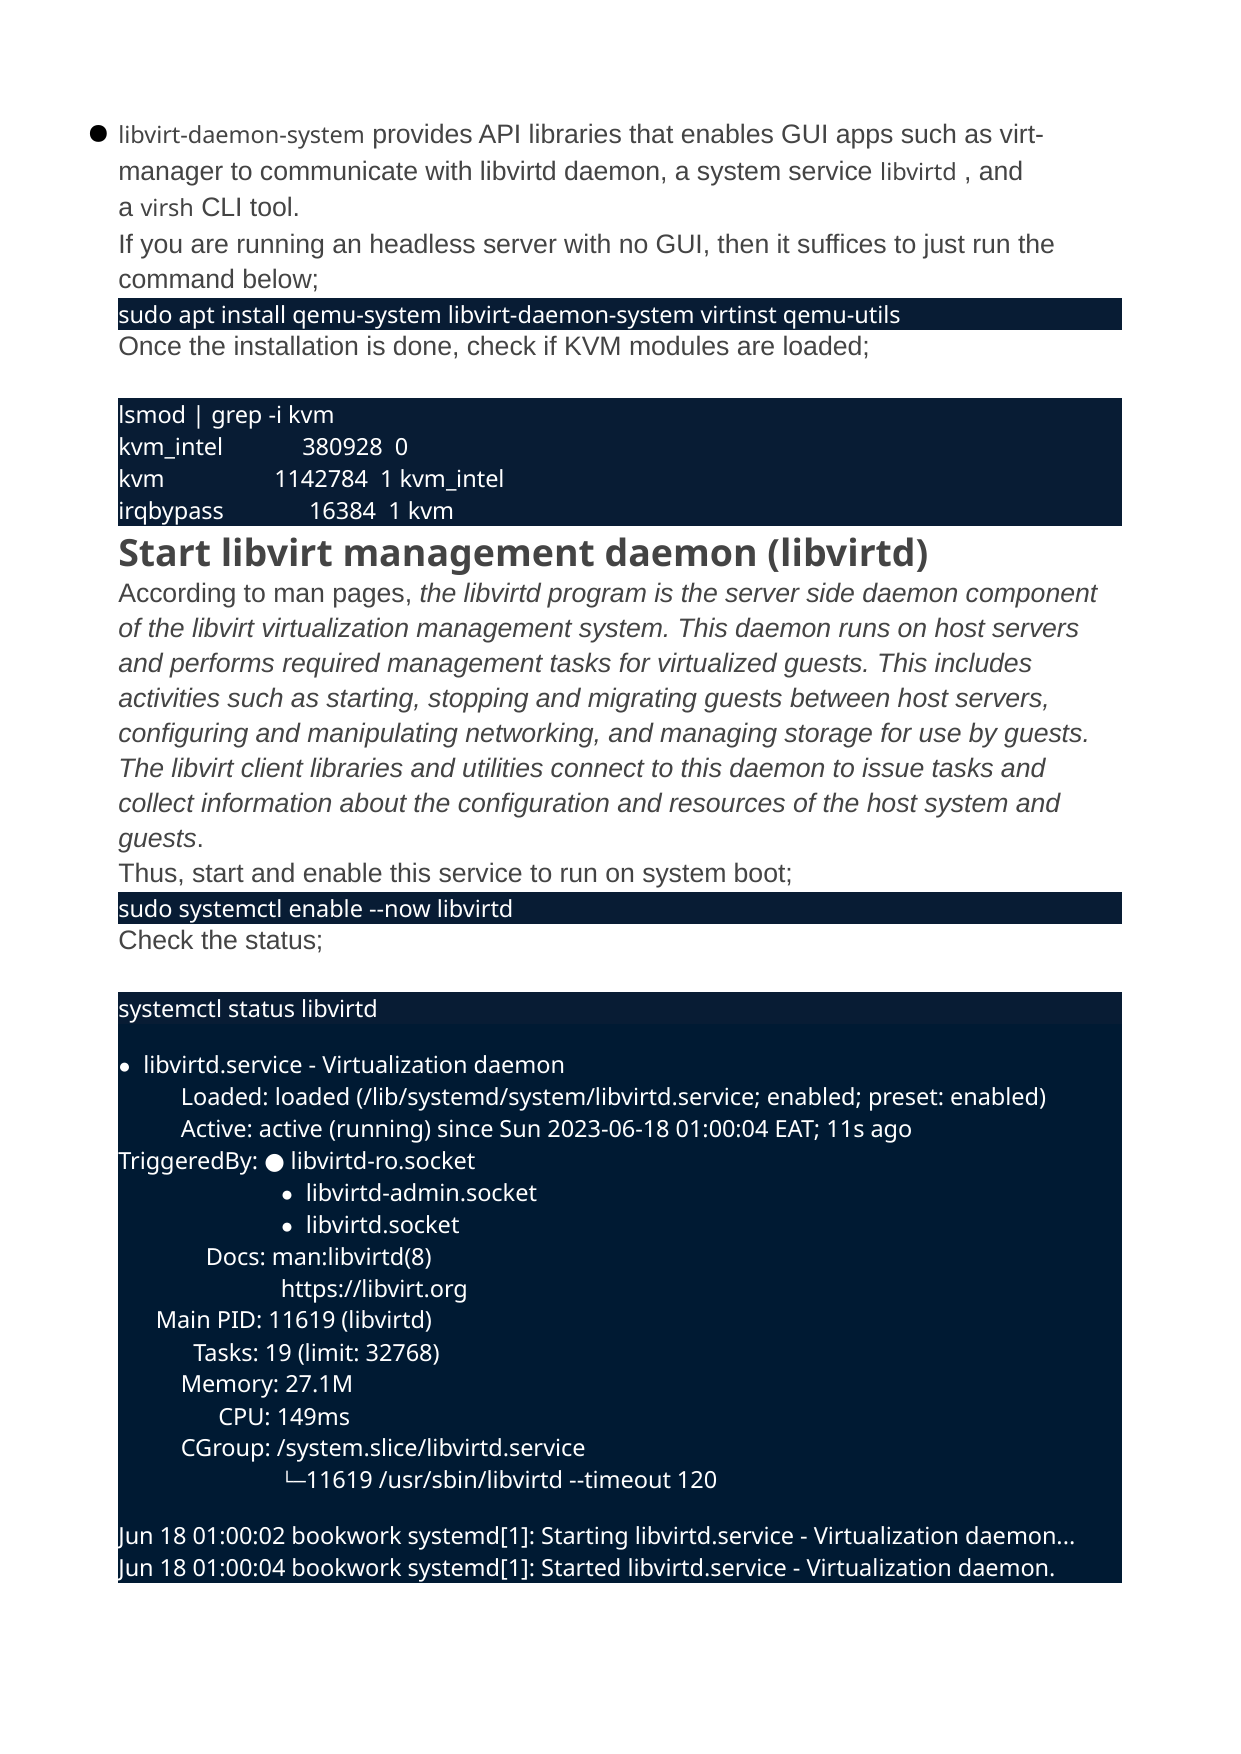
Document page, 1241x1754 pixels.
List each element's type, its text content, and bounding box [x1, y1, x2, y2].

text ● libvirtd-admin.socket [118, 1176, 1122, 1208]
list libvirt-daemon-system provides API libraries that enables GUI apps such as virt-manager to communicate with libvirtd daemon, a system service libvirtd , and a virsh CLI tool. [118, 118, 1122, 224]
text Active: active (running) since Sun 2023-06-18 01:00:04 EAT; 11s ago [118, 1112, 1122, 1144]
text sudo apt install qemu-system libvirt-daemon-system virtinst qemu-utils [118, 298, 1122, 330]
text lsmod | grep -i kvm [118, 398, 1122, 430]
text ● libvirtd.socket [118, 1208, 1122, 1240]
text Tasks: 19 (limit: 32768) [118, 1336, 1122, 1368]
text Thus, start and enable this service to run on system boot; [118, 857, 1122, 888]
text Jun 18 01:00:04 bookwork systemd[1]: Started libvirtd.service - Virtualization daemon. [118, 1551, 1122, 1583]
text Main PID: 11619 (libvirtd) [118, 1304, 1122, 1336]
text Once the installation is done, check if KVM modules are loaded; [118, 330, 1122, 361]
text Jun 18 01:00:02 bookwork systemd[1]: Starting libvirtd.service - Virtualization daemon... [118, 1519, 1122, 1551]
text kvm 1142784 1 kvm_intel [118, 462, 1122, 494]
subtitle Start libvirt management daemon (libvirtd) [118, 526, 1122, 577]
text Memory: 27.1M [118, 1368, 1122, 1400]
text └─11619 /usr/sbin/libvirtd --timeout 120 [118, 1464, 1122, 1496]
text kvm_intel 380928 0 [118, 430, 1122, 462]
text CPU: 149ms [118, 1400, 1122, 1432]
text Docs: man:libvirtd(8) [118, 1240, 1122, 1272]
text Check the status; [118, 924, 1122, 955]
text sudo systemctl enable --now libvirtd [118, 892, 1122, 924]
text According to man pages, the libvirtd program is the server side daemon component of the libvirt virtualization management system. This daemon runs on host servers and performs required management tasks for virtualized guests. This includes activities such as starting, stopping and migrating guests between host servers, configuring and manipulating networking, and managing storage for use by guests. The libvirt client libraries and utilities connect to this daemon to issue tasks and collect information about the configuration and resources of the host system and guests. [118, 577, 1122, 853]
text irqbypass 16384 1 kvm [118, 494, 1122, 526]
text If you are running an headless server with no GUI, then it suffices to just run the command below; [118, 228, 1122, 294]
text CGroup: /system.slice/libvirtd.service [118, 1432, 1122, 1464]
text Loaded: loaded (/lib/systemd/system/libvirtd.service; enabled; preset: enabled) [118, 1080, 1122, 1112]
text ● libvirtd.service - Virtualization daemon [118, 1048, 1122, 1080]
text systemctl status libvirtd [118, 992, 1122, 1024]
text https://libvirt.org [118, 1272, 1122, 1304]
text TriggeredBy: ● libvirtd-ro.socket [118, 1144, 1122, 1176]
